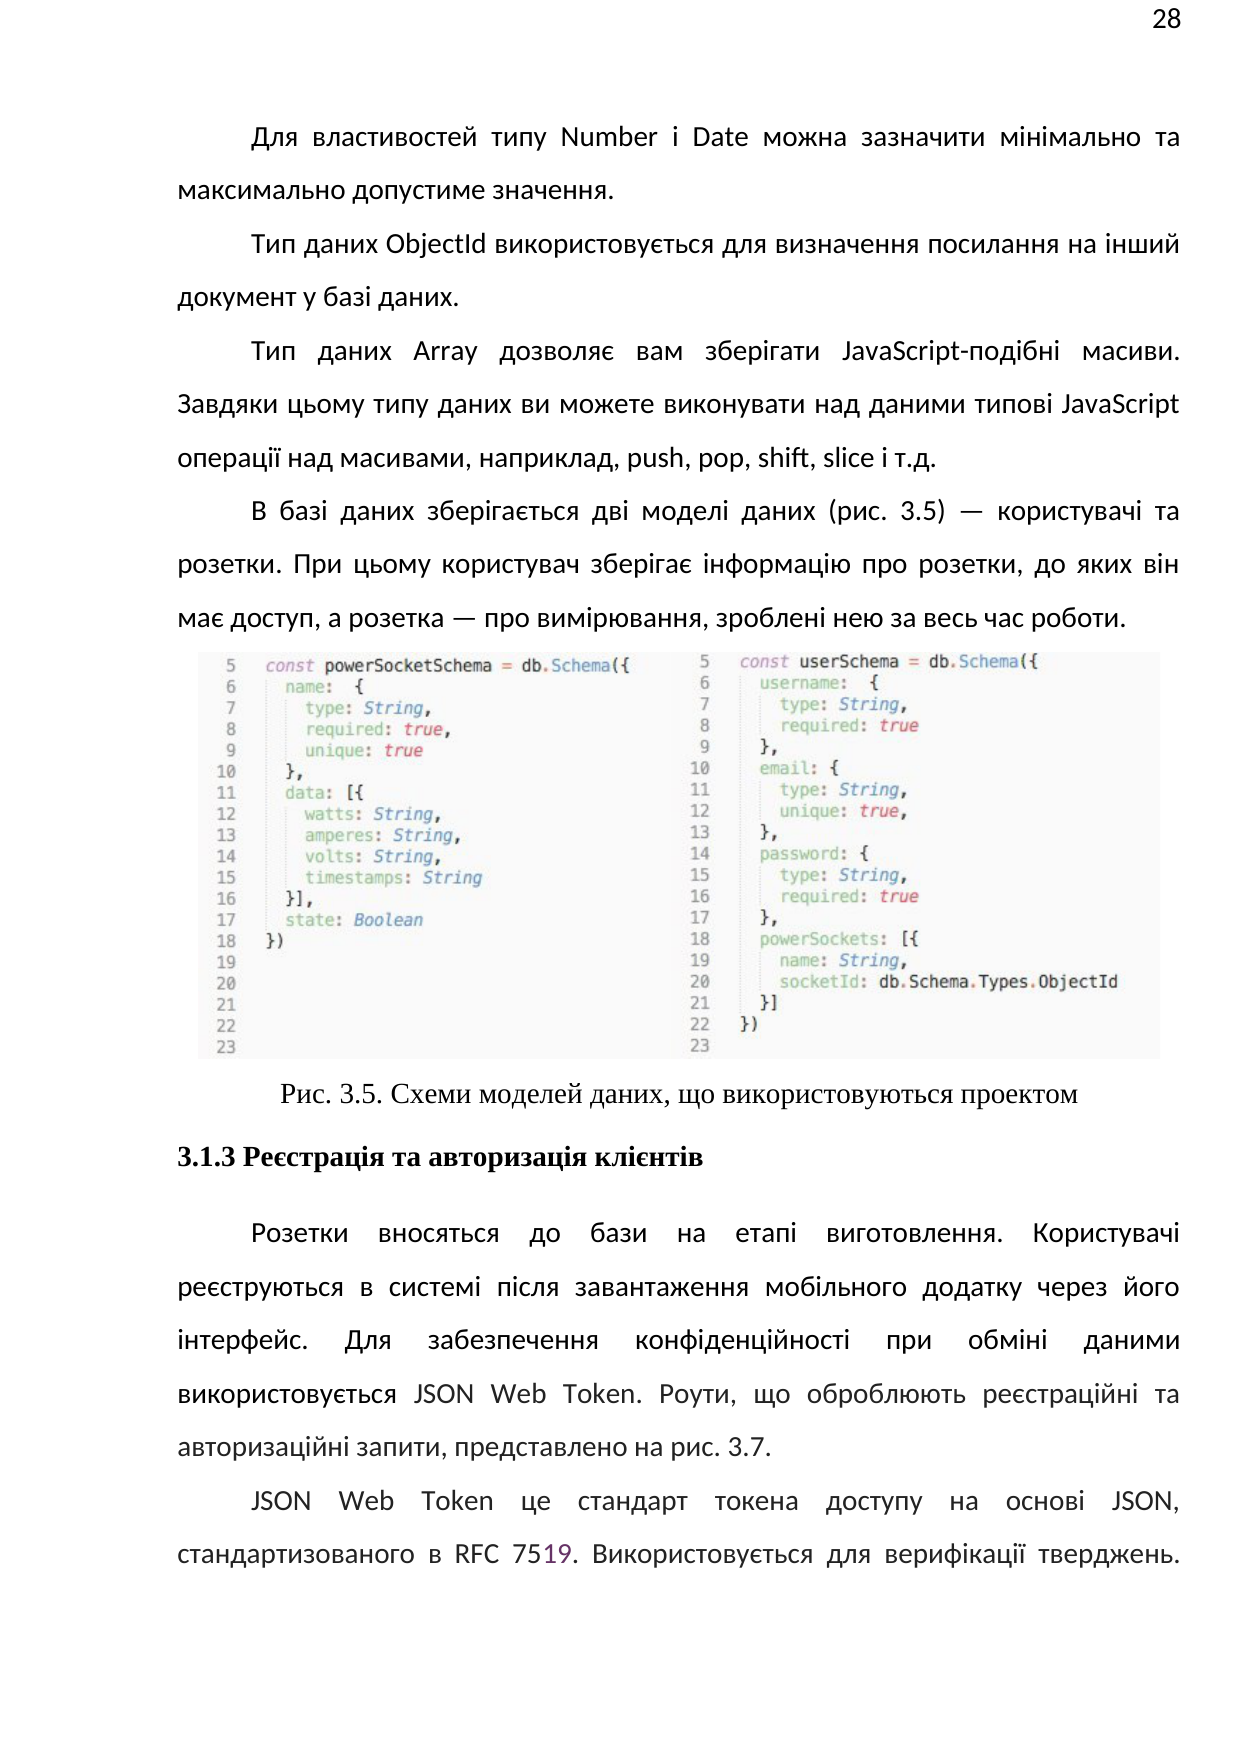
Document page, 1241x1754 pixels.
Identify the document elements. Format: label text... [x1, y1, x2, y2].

text В базі даних зберігається дві моделі даних (рис. 3.5) — користувачі та розетки. При цьому користувач зберігає інформацію про розетки, до яких він має доступ, а розетка — про вимірювання, зроблені нею за весь час роботи. [177, 492, 1181, 634]
text Розетки вносяться до бази на етапі виготовлення. Користувачі реєструються в системі після завантаження мобільного додатку через його інтерфейс. Для забезпечення конфіденційності при обміні даними використовується JSON Web Token. Роути, що оброблюють реєстраційні та авторизаційні запити, представлено на рис. 3.7. [177, 1214, 1181, 1464]
picture [198, 652, 1161, 1059]
text Тип даних Array дозволяє вам зберігати JavaScript-подібні масиви. Завдяки цьому типу даних ви можете виконувати над даними типові JavaScript операції над масивами, наприклад, push, pop, shift, slice і т.д. [177, 332, 1181, 474]
subtitle 3.1.3 Реєстрація та авторизація клієнтів [177, 1139, 1181, 1173]
text Рис. 3.5. Схеми моделей даних, що використовуються проектом [177, 1076, 1181, 1110]
text Для властивостей типу Number і Date можна зазначити мінімально та максимально допустиме значення. [177, 118, 1181, 207]
text JSON Web Token це стандарт токена доступу на основі JSON, стандартизованого в RFC 7519. Використовується для верифікації тверджень. [177, 1482, 1181, 1571]
text Тип даних ObjectId використовується для визначення посилання на інший документ у базі даних. [177, 225, 1181, 314]
